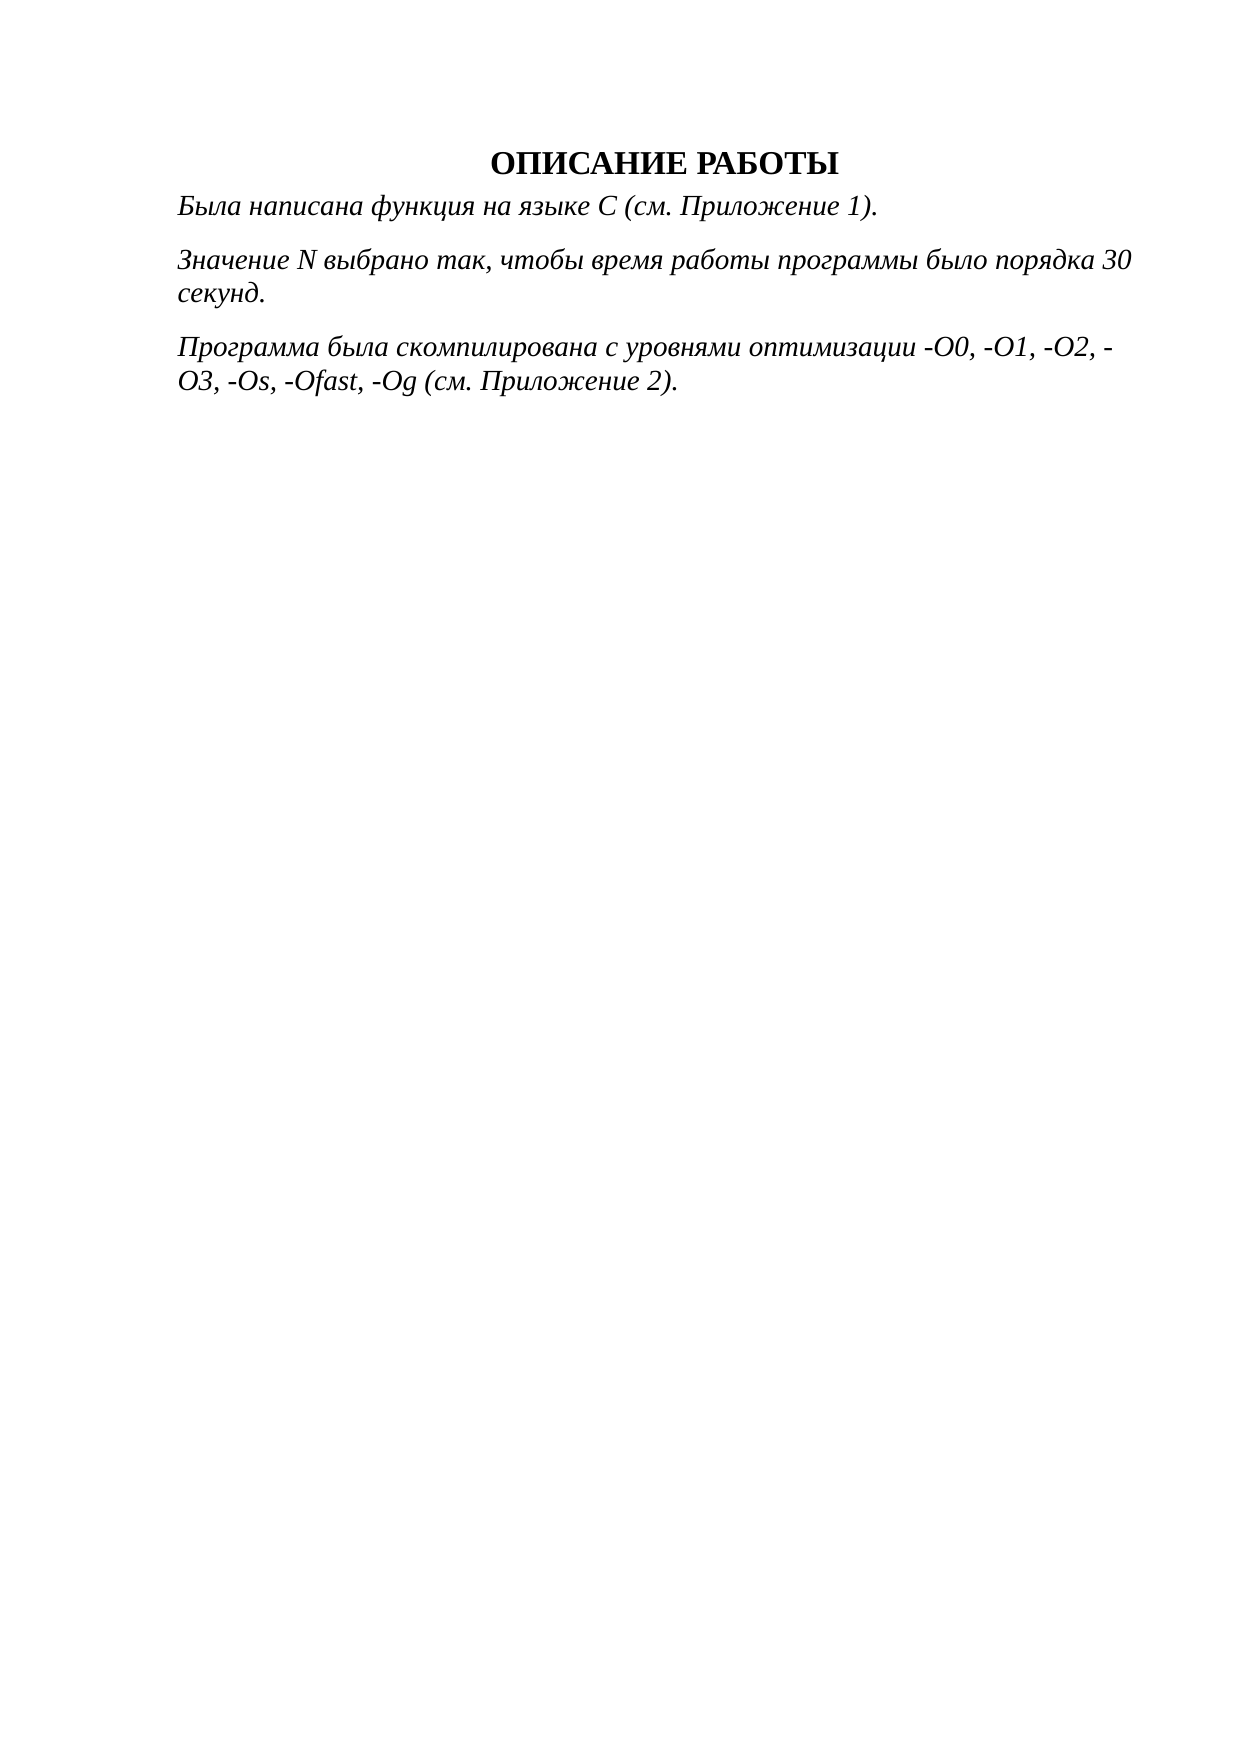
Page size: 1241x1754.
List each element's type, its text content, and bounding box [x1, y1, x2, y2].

subtitle ОПИСАНИЕ РАБОТЫ [177, 143, 1152, 181]
text Программа была скомпилирована с уровнями оптимизации -O0, -O1, -O2, -O3, -Os, -Ofast, -Og (см. Приложение 2). [177, 329, 1152, 396]
text Была написана функция на языке C (см. Приложение 1). [177, 188, 1152, 221]
text Значение N выбрано так, чтобы время работы программы было порядка 30 секунд. [177, 242, 1152, 309]
